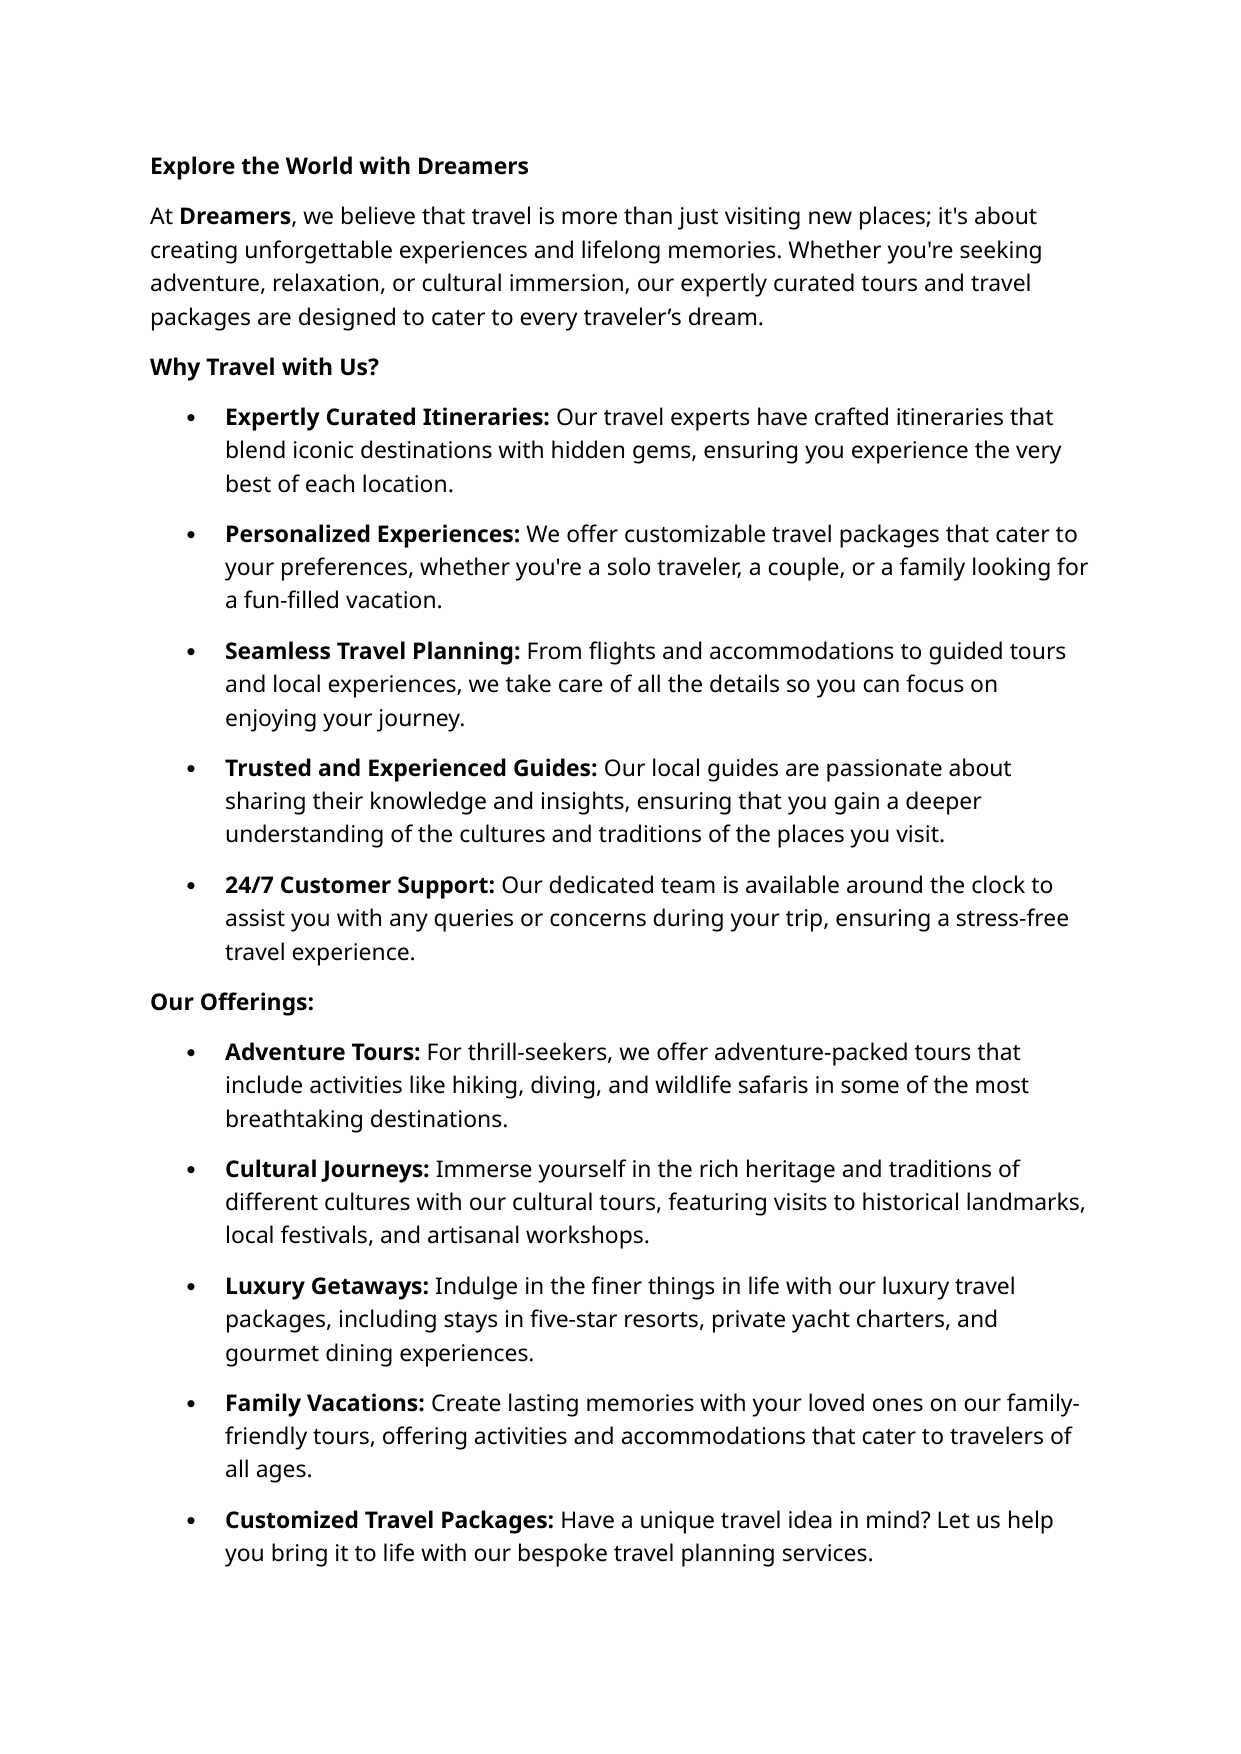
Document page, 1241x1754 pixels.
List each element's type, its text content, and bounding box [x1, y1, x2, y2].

text Our Offerings: [150, 986, 1090, 1017]
text At Dreamers, we believe that travel is more than just visiting new places; it's about creating unforgettable experiences and lifelong memories. Whether you're seeking adventure, relaxation, or cultural immersion, our expertly curated tours and travel packages are designed to cater to every traveler’s dream. [150, 200, 1090, 332]
list 24/7 Customer Support: Our dedicated team is available around the clock to assist you with any queries or concerns during your trip, ensuring a stress-free travel experience. [187, 868, 1090, 967]
list Trusted and Experienced Guides: Our local guides are passionate about sharing their knowledge and insights, ensuring that you gain a deeper understanding of the cultures and traditions of the places you visit. [187, 752, 1090, 850]
text Why Travel with Us? [150, 351, 1090, 382]
list Adventure Tours: For thrill-seekers, we offer adventure-packed tours that include activities like hiking, diving, and wildlife safaris in some of the most breathtaking destinations. [187, 1036, 1090, 1134]
list Luxury Getaways: Indulge in the finer things in life with our luxury travel packages, including stays in five-star resorts, private yacht charters, and gourmet dining experiences. [187, 1269, 1090, 1368]
list Expertly Curated Itineraries: Our travel experts have crafted itineraries that blend iconic destinations with hidden gems, ensuring you experience the very best of each location. [187, 401, 1090, 499]
list Customized Travel Packages: Have a unique travel idea in mind? Let us help you bring it to life with our bespoke travel planning services. [187, 1503, 1090, 1568]
list Family Vacations: Create lasting memories with your loved ones on our family-friendly tours, offering activities and accommodations that cater to travelers of all ages. [187, 1387, 1090, 1485]
list Personalized Experiences: We offer customizable travel packages that cater to your preferences, whether you're a solo traveler, a couple, or a family looking for a fun-filled vacation. [187, 518, 1090, 616]
list Seamless Travel Planning: From flights and accommodations to guided tours and local experiences, we take care of all the details so you can focus on enjoying your journey. [187, 634, 1090, 733]
text Explore the World with Dreamers [150, 150, 1090, 181]
list Cultural Journeys: Immerse yourself in the rich heritage and traditions of different cultures with our cultural tours, featuring visits to historical landmarks, local festivals, and artisanal workshops. [187, 1153, 1090, 1251]
